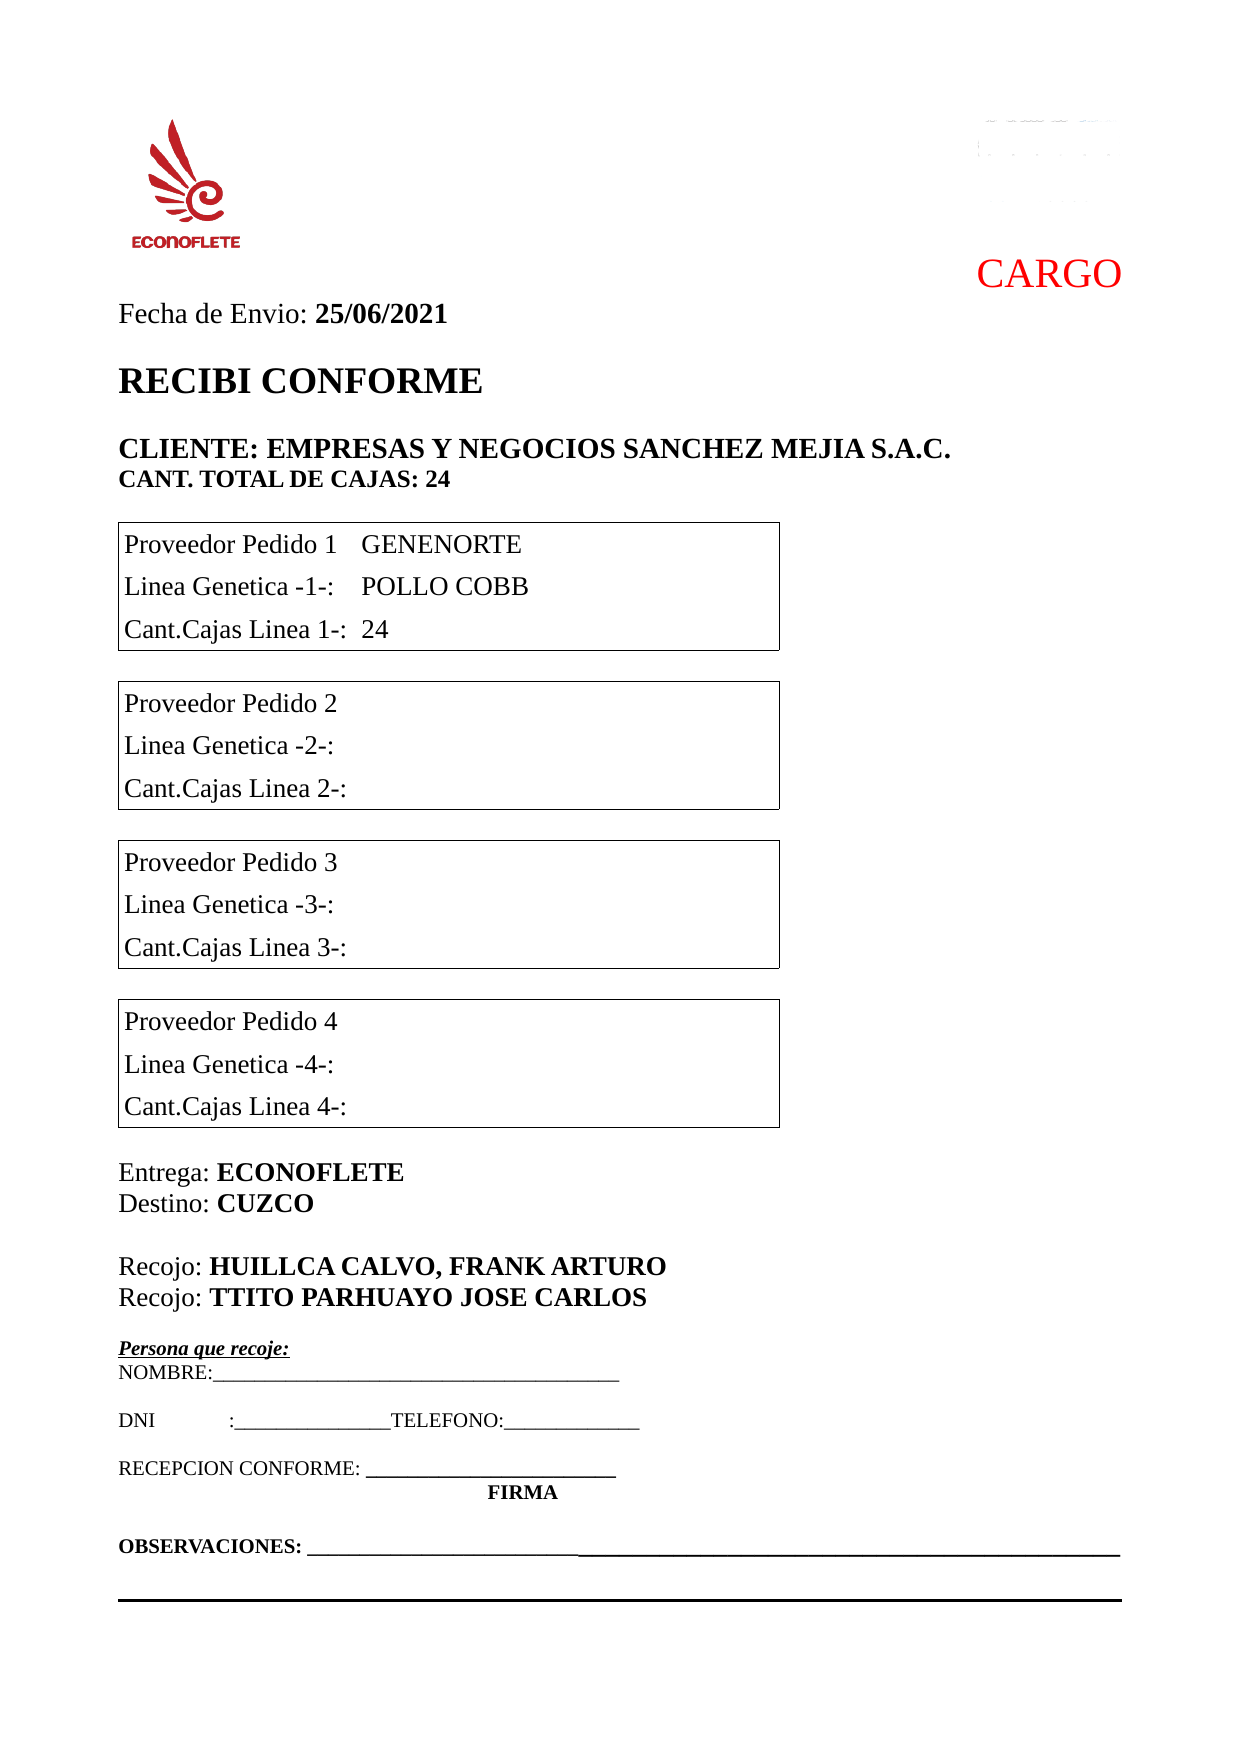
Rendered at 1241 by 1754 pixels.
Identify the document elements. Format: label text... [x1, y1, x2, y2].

table_cell [356, 724, 779, 766]
table_cell Linea Genetica -3-: [119, 883, 356, 926]
table_cell Cant.Cajas Linea 1-: [119, 607, 356, 650]
table_cell [118, 969, 356, 999]
table_header Proveedor Pedido 1 [119, 523, 356, 564]
table_cell Linea Genetica -4-: [119, 1042, 356, 1085]
table_cell Linea Genetica -2-: [119, 724, 356, 766]
text NOMBRE:_______________________________________ [118, 1360, 1122, 1384]
table_cell 24 [356, 607, 779, 650]
text Entrega: ECONOFLETE [118, 1156, 1122, 1187]
table_cell Cant.Cajas Linea 4-: [119, 1085, 356, 1127]
table_cell [356, 766, 779, 809]
text Recojo: TTITO PARHUAYO JOSE CARLOS [118, 1281, 1122, 1312]
text Destino: CUZCO [118, 1187, 1122, 1218]
text DNI :_______________TELEFONO:_____________ [118, 1408, 1122, 1432]
picture [118, 118, 254, 249]
table_cell [356, 883, 779, 926]
table_cell [356, 651, 779, 681]
text Fecha de Envio: 25/06/2021 [118, 297, 1122, 330]
table_header GENENORTE [356, 523, 779, 564]
text Persona que recoje: [118, 1336, 1122, 1360]
table_cell Proveedor Pedido 4 [119, 1000, 356, 1042]
table_cell [356, 1042, 779, 1085]
table_cell [356, 1000, 779, 1042]
table_cell Proveedor Pedido 3 [119, 841, 356, 883]
table_cell [356, 682, 779, 724]
text CLIENTE: EMPRESAS Y NEGOCIOS SANCHEZ MEJIA S.A.C. [118, 431, 1122, 464]
table_cell [356, 810, 779, 840]
text CANT. TOTAL DE CAJAS: 24 [118, 464, 1122, 493]
table_cell [356, 1085, 779, 1127]
table_cell [118, 651, 356, 681]
table_cell Cant.Cajas Linea 3-: [119, 926, 356, 968]
table_cell Linea Genetica -1-: [119, 565, 356, 607]
table_cell Cant.Cajas Linea 2-: [119, 766, 356, 809]
text RECEPCION CONFORME: ________________________ [118, 1456, 1122, 1480]
table_cell [356, 926, 779, 968]
text OBSERVACIONES: __________________________________________________________________ [118, 1528, 1122, 1559]
table_cell [356, 969, 779, 999]
text CARGO [118, 224, 1122, 297]
table_cell [356, 841, 779, 883]
text RECIBI CONFORME [118, 359, 1122, 402]
text Recojo: HUILLCA CALVO, FRANK ARTURO [118, 1249, 1122, 1281]
table_cell POLLO COBB [356, 565, 779, 607]
text FIRMA [118, 1480, 1122, 1504]
table_cell [118, 810, 356, 840]
table_cell Proveedor Pedido 2 [119, 682, 356, 724]
